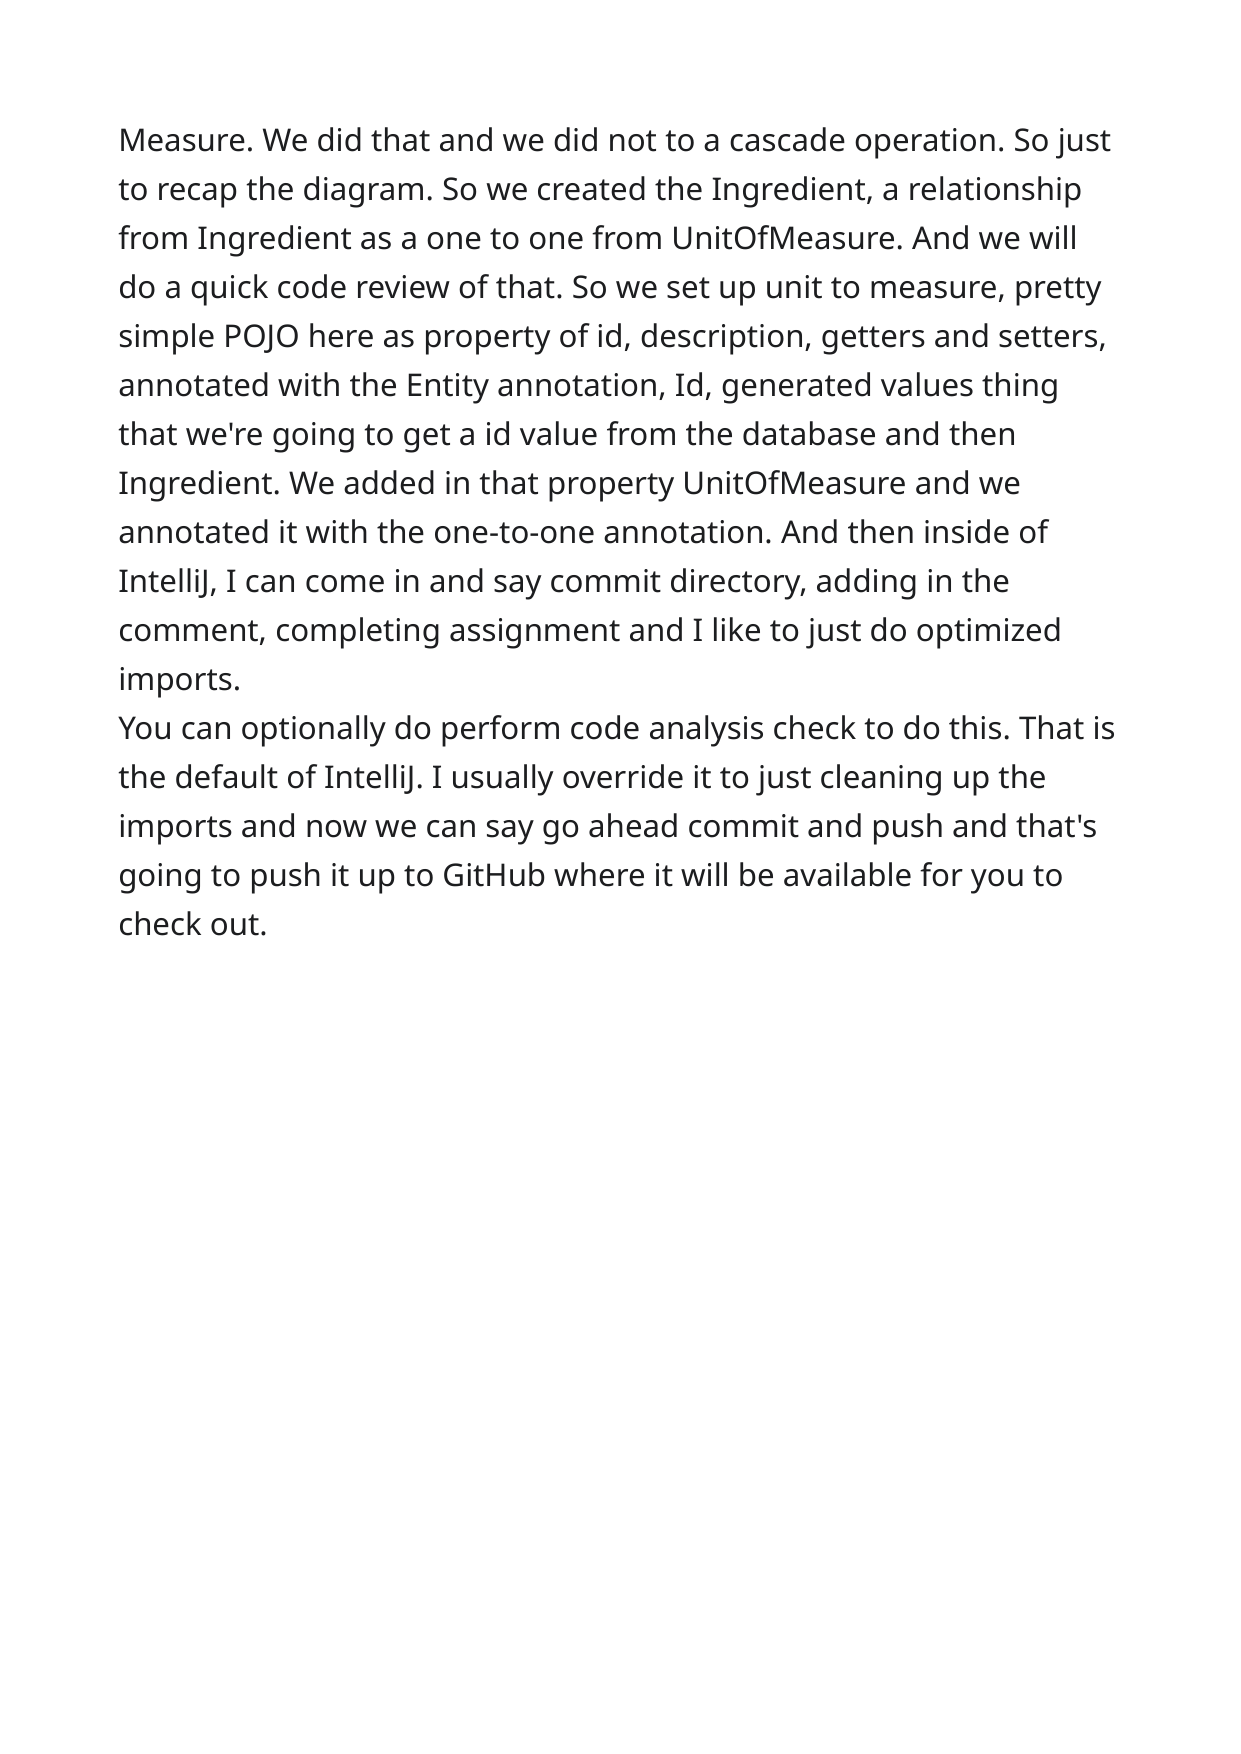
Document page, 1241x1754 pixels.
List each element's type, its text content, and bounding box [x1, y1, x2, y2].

text Measure. We did that and we did not to a cascade operation. So just to recap the diagram. So we created the Ingredient, a relationship from Ingredient as a one to one from UnitOfMeasure. And we will do a quick code review of that. So we set up unit to measure, pretty simple POJO here as property of id, description, getters and setters, annotated with the Entity annotation, Id, generated values thing that we're going to get a id value from the database and then Ingredient. We added in that property UnitOfMeasure and we annotated it with the one-to-one annotation. And then inside of IntelliJ, I can come in and say commit directory, adding in the comment, completing assignment and I like to just do optimized imports. [118, 118, 1122, 699]
text You can optionally do perform code analysis check to do this. That is the default of IntelliJ. I usually override it to just cleaning up the imports and now we can say go ahead commit and push and that's going to push it up to GitHub where it will be available for you to check out. [118, 706, 1122, 944]
